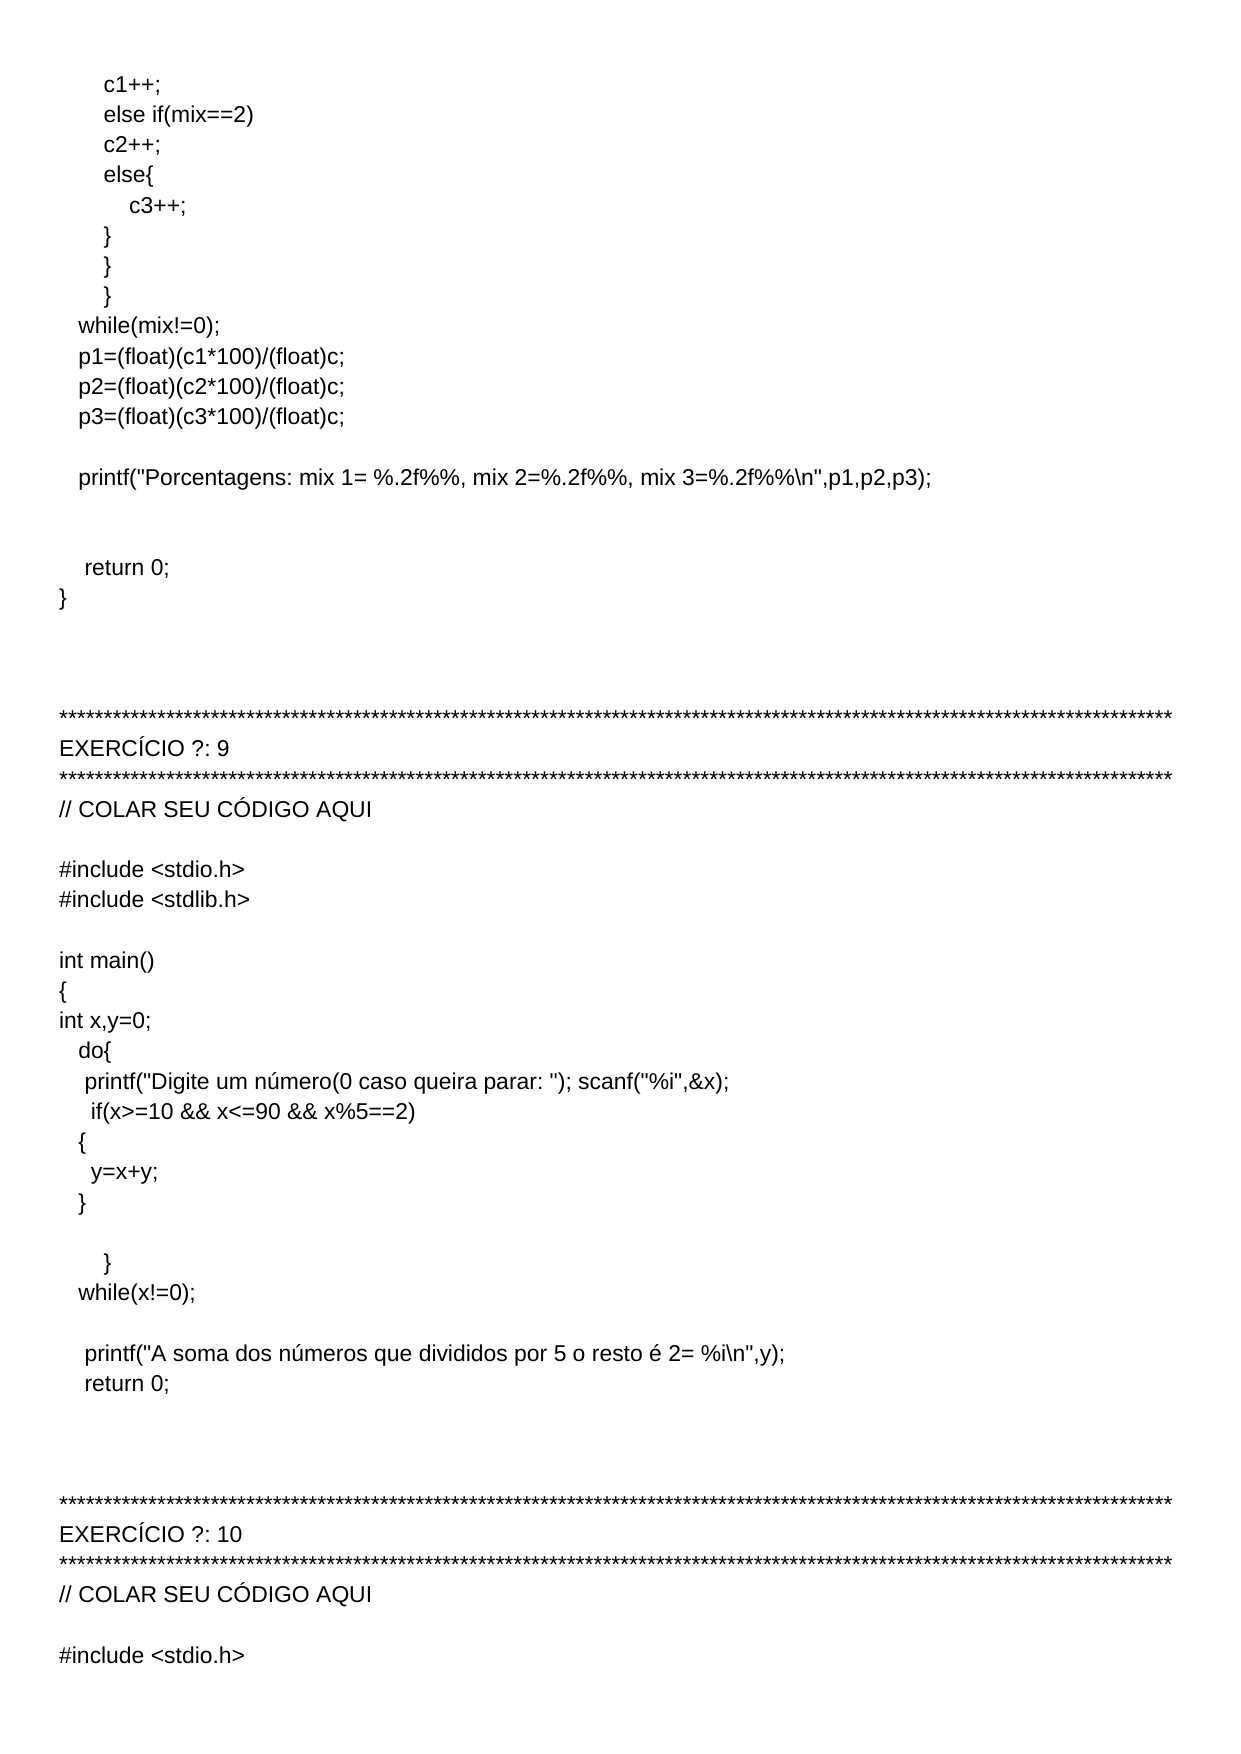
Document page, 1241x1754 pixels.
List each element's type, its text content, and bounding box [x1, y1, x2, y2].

text while(mix!=0); [59, 312, 1181, 339]
text EXERCÍCIO ?: 10 [59, 1521, 1181, 1547]
text } [59, 252, 1181, 278]
text printf("A soma dos números que divididos por 5 o resto é 2= %i\n",y); [59, 1339, 1181, 1366]
text ***************************************************************************************************************************** [59, 766, 1181, 792]
text while(x!=0); [59, 1279, 1181, 1306]
text } [59, 222, 1181, 248]
text if(x>=10 && x<=90 && x%5==2) [59, 1098, 1181, 1124]
text #include <stdio.h> [59, 856, 1181, 883]
text ***************************************************************************************************************************** [59, 1491, 1181, 1517]
text c1++; [59, 71, 1181, 97]
text // COLAR SEU CÓDIGO AQUI [59, 796, 1181, 822]
text return 0; [59, 1370, 1181, 1396]
text c2++; [59, 131, 1181, 158]
text else{ [59, 161, 1181, 188]
text #include <stdlib.h> [59, 886, 1181, 913]
text } [59, 1249, 1181, 1275]
text } [59, 282, 1181, 309]
text } [59, 1188, 1181, 1215]
text { [59, 977, 1181, 1003]
text #include <stdio.h> [59, 1642, 1181, 1668]
text printf("Digite um número(0 caso queira parar: "); scanf("%i",&x); [59, 1068, 1181, 1094]
text c3++; [59, 192, 1181, 218]
text } [59, 584, 1181, 611]
text int main() [59, 947, 1181, 973]
text else if(mix==2) [59, 101, 1181, 127]
text ***************************************************************************************************************************** [59, 1551, 1181, 1577]
text y=x+y; [59, 1158, 1181, 1185]
text p3=(float)(c3*100)/(float)c; [59, 403, 1181, 429]
text EXERCÍCIO ?: 9 [59, 735, 1181, 762]
text ***************************************************************************************************************************** [59, 705, 1181, 732]
text // COLAR SEU CÓDIGO AQUI [59, 1581, 1181, 1608]
text printf("Porcentagens: mix 1= %.2f%%, mix 2=%.2f%%, mix 3=%.2f%%\n",p1,p2,p3); [59, 463, 1181, 490]
text return 0; [59, 554, 1181, 581]
text p2=(float)(c2*100)/(float)c; [59, 373, 1181, 399]
text { [59, 1128, 1181, 1154]
text p1=(float)(c1*100)/(float)c; [59, 343, 1181, 369]
text do{ [59, 1037, 1181, 1064]
text int x,y=0; [59, 1007, 1181, 1034]
